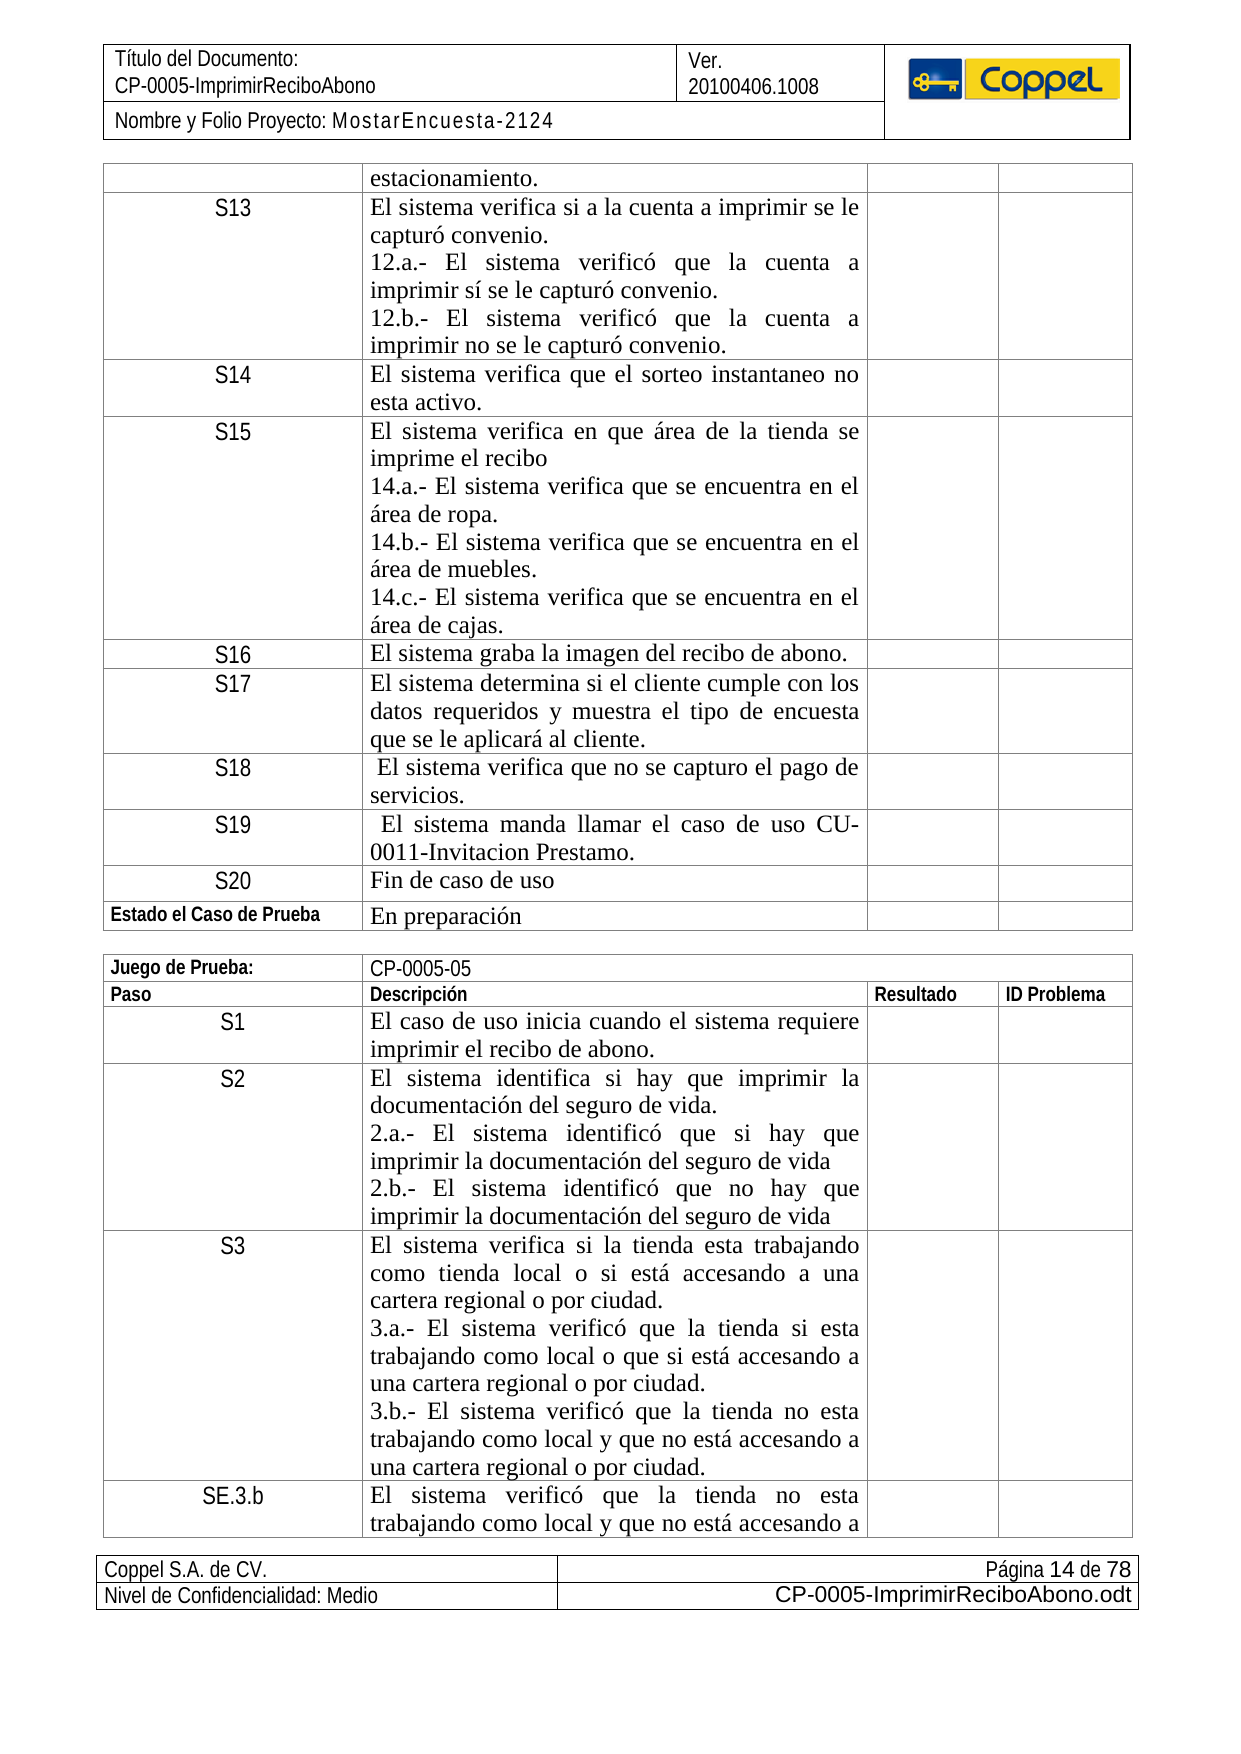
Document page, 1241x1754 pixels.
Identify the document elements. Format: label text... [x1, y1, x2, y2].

table_cell Descripción [363, 982, 867, 1006]
table_cell [999, 754, 1132, 809]
table_cell [999, 866, 1132, 901]
table_cell [868, 902, 998, 929]
table_cell El sistema verificó que la tienda no esta trabajando como local y que no está accesando a [363, 1481, 867, 1537]
table_cell El sistema identifica si hay que imprimir la documentación del seguro de vida. 2.a.- El sistema identificó que si hay que imprimir la documentación del seguro de vida 2.b.- El sistema identificó que no hay que imprimir la documentación del seguro de vida [363, 1064, 867, 1230]
table_cell [999, 164, 1132, 192]
table_cell [868, 1231, 998, 1480]
table_cell [999, 193, 1132, 359]
table_cell [999, 669, 1132, 752]
table_cell El caso de uso inicia cuando el sistema requiere imprimir el recibo de abono. [363, 1007, 867, 1063]
table_cell En preparación [363, 902, 867, 929]
table_cell S13 [104, 193, 362, 359]
table_cell [104, 164, 362, 192]
table_cell El sistema verifica que el sorteo instantaneo no esta activo. [363, 360, 867, 416]
table_cell estacionamiento. [363, 164, 867, 192]
table_cell [868, 360, 998, 416]
table_cell El sistema verifica si la tienda esta trabajando como tienda local o si está accesando a una cartera regional o por ciudad. 3.a.- El sistema verificó que la tienda si esta trabajando como local o que si está accesando a una cartera regional o por ciudad. 3.b.- El sistema verificó que la tienda no esta trabajando como local y que no está accesando a una cartera regional o por ciudad. [363, 1231, 867, 1480]
table_header CP-0005-05 [363, 955, 1132, 981]
table_cell [999, 1007, 1132, 1063]
table_cell [868, 866, 998, 901]
table_cell Paso [104, 982, 362, 1006]
table_cell [868, 754, 998, 809]
table_cell El sistema graba la imagen del recibo de abono. [363, 640, 867, 668]
table_cell S17 [104, 669, 362, 752]
table_cell ID Problema [999, 982, 1132, 1006]
table_cell Resultado [868, 982, 998, 1006]
table_cell [999, 640, 1132, 668]
table_cell S18 [104, 754, 362, 809]
table_cell Estado el Caso de Prueba [104, 902, 362, 929]
table_cell El sistema verifica si a la cuenta a imprimir se le capturó convenio. 12.a.- El sistema verificó que la cuenta a imprimir sí se le capturó convenio. 12.b.- El sistema verificó que la cuenta a imprimir no se le capturó convenio. [363, 193, 867, 359]
table_cell S1 [104, 1007, 362, 1063]
table_cell [999, 360, 1132, 416]
table_cell El sistema verifica en que área de la tienda se imprime el recibo 14.a.- El sistema verifica que se encuentra en el área de ropa. 14.b.- El sistema verifica que se encuentra en el área de muebles. 14.c.- El sistema verifica que se encuentra en el área de cajas. [363, 417, 867, 638]
table_cell [868, 810, 998, 865]
table_cell S2 [104, 1064, 362, 1230]
table_cell [868, 640, 998, 668]
table_cell [999, 417, 1132, 638]
table_cell [999, 1064, 1132, 1230]
table_cell SE.3.b [104, 1481, 362, 1537]
table_cell El sistema manda llamar el caso de uso CU-0011-Invitacion Prestamo. [363, 810, 867, 865]
table_header Juego de Prueba: [104, 955, 362, 981]
table_cell [868, 417, 998, 638]
table_cell [868, 164, 998, 192]
table_cell El sistema determina si el cliente cumple con los datos requeridos y muestra el tipo de encuesta que se le aplicará al cliente. [363, 669, 867, 752]
table_cell S14 [104, 360, 362, 416]
table_cell [868, 669, 998, 752]
table_cell S19 [104, 810, 362, 865]
table_cell Fin de caso de uso [363, 866, 867, 901]
table_cell S20 [104, 866, 362, 901]
table_cell [999, 1481, 1132, 1537]
table_cell [868, 193, 998, 359]
table_cell [868, 1064, 998, 1230]
table_cell [999, 902, 1132, 929]
table_cell El sistema verifica que no se capturo el pago de servicios. [363, 754, 867, 809]
table_cell S3 [104, 1231, 362, 1480]
table_cell [868, 1481, 998, 1537]
table_cell S15 [104, 417, 362, 638]
table_cell S16 [104, 640, 362, 668]
table_cell [868, 1007, 998, 1063]
table_cell [999, 1231, 1132, 1480]
table_cell [999, 810, 1132, 865]
